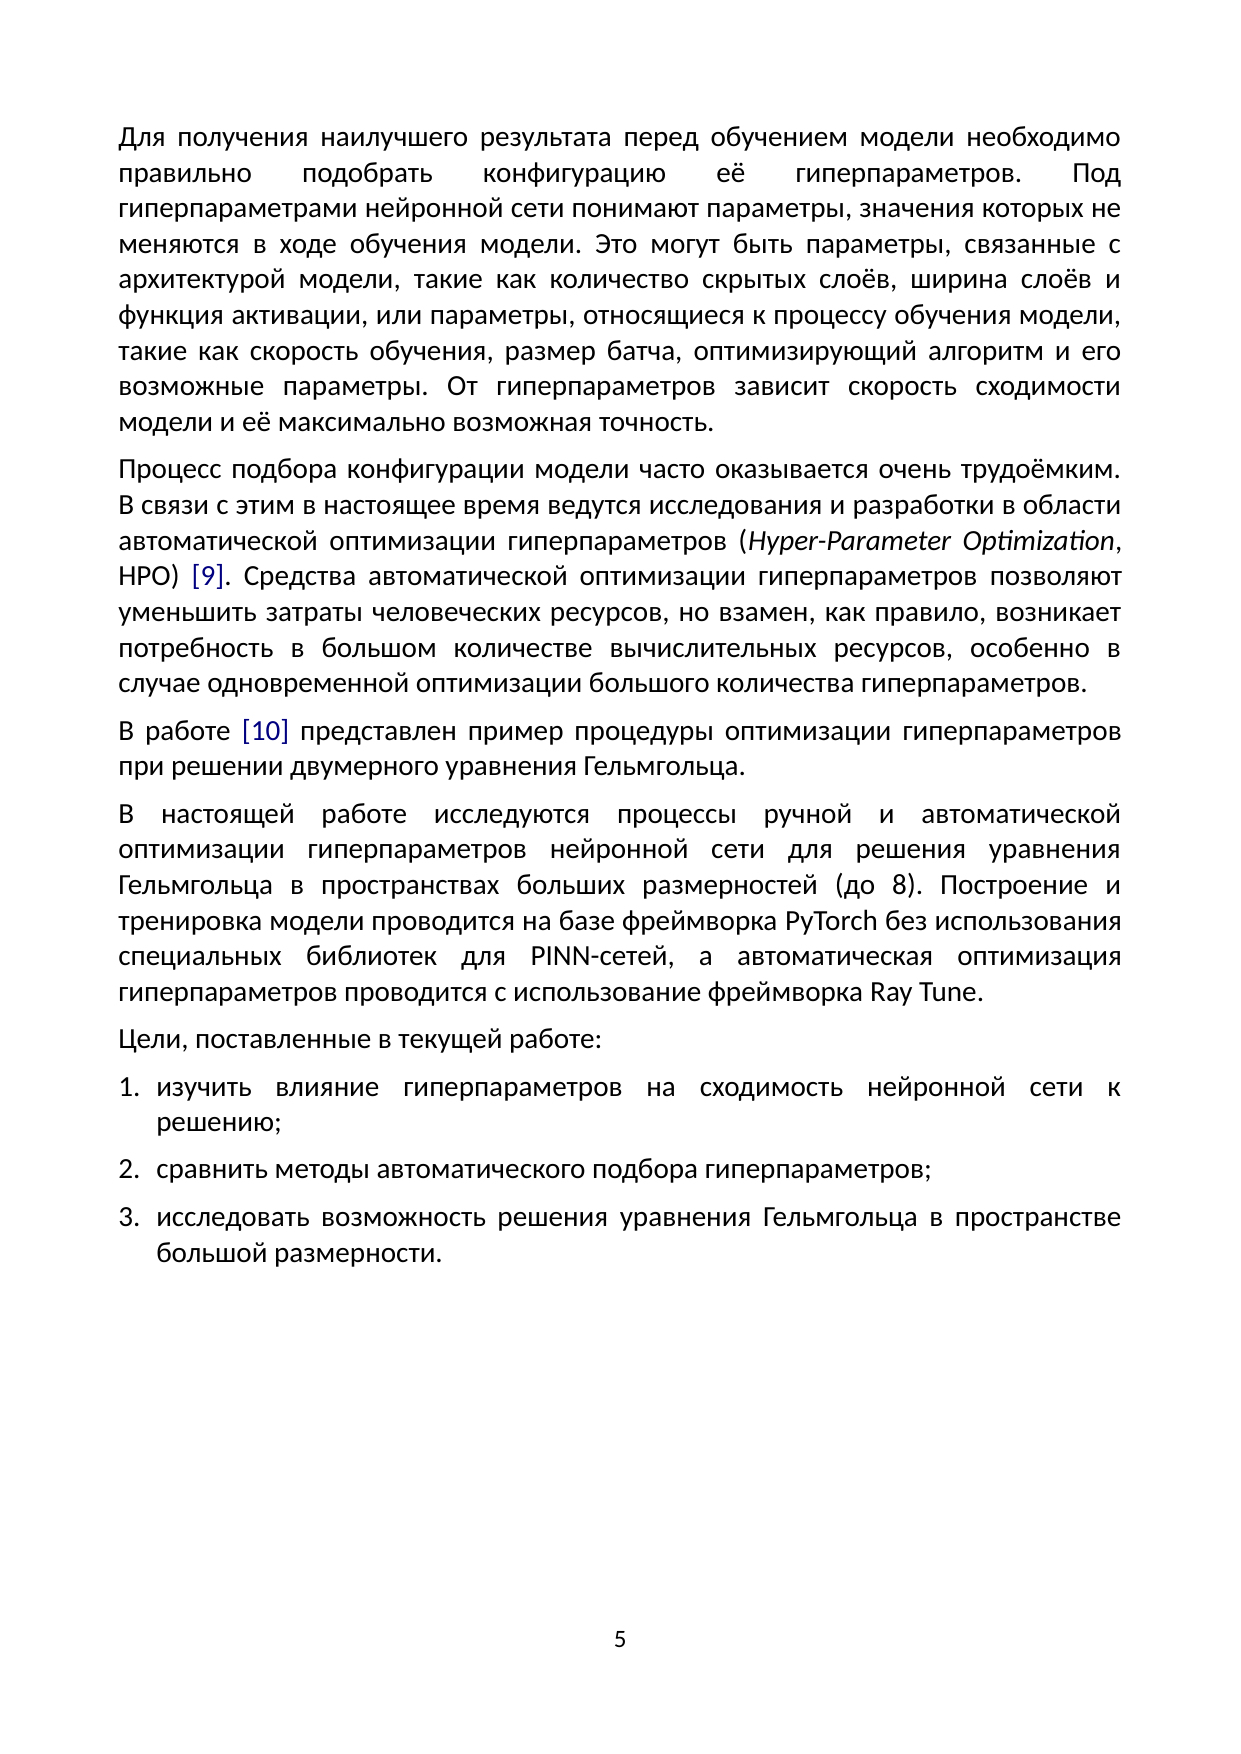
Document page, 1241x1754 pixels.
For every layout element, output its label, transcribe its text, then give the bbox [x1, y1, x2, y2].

list изучить влияние гиперпараметров на сходимость нейронной сети к решению; [118, 1068, 1122, 1139]
list сравнить методы автоматического подбора гиперпараметров; [118, 1151, 1122, 1186]
text Процесс подбора конфигурации модели часто оказывается очень трудоёмким. В связи с этим в настоящее время ведутся исследования и разработки в области автоматической оптимизации гиперпараметров (Hyper-Parameter Optimization, HPO) [9]. Средства автоматической оптимизации гиперпараметров позволяют уменьшить затраты человеческих ресурсов, но взамен, как правило, возникает потребность в большом количестве вычислительных ресурсов, особенно в случае одновременной оптимизации большого количества гиперпараметров. [118, 451, 1122, 700]
text Цели, поставленные в текущей работе: [118, 1020, 1122, 1056]
text В работе [10] представлен пример процедуры оптимизации гиперпараметров при решении двумерного уравнения Гельмгольца. [118, 712, 1122, 783]
text В настоящей работе исследуются процессы ручной и автоматической оптимизации гиперпараметров нейронной сети для решения уравнения Гельмгольца в пространствах больших размерностей (до 8). Построение и тренировка модели проводится на базе фреймворка PyTorch без использования специальных библиотек для PINN-сетей, а автоматическая оптимизация гиперпараметров проводится с использование фреймворка Ray Tune. [118, 795, 1122, 1008]
list исследовать возможность решения уравнения Гельмгольца в пространстве большой размерности. [118, 1198, 1122, 1269]
text Для получения наилучшего результата перед обучением модели необходимо правильно подобрать конфигурацию её гиперпараметров. Под гиперпараметрами нейронной сети понимают параметры, значения которых не меняются в ходе обучения модели. Это могут быть параметры, связанные с архитектурой модели, такие как количество скрытых слоёв, ширина слоёв и функция активации, или параметры, относящиеся к процессу обучения модели, такие как скорость обучения, размер батча, оптимизирующий алгоритм и его возможные параметры. От гиперпараметров зависит скорость сходимости модели и её максимально возможная точность. [118, 118, 1122, 439]
